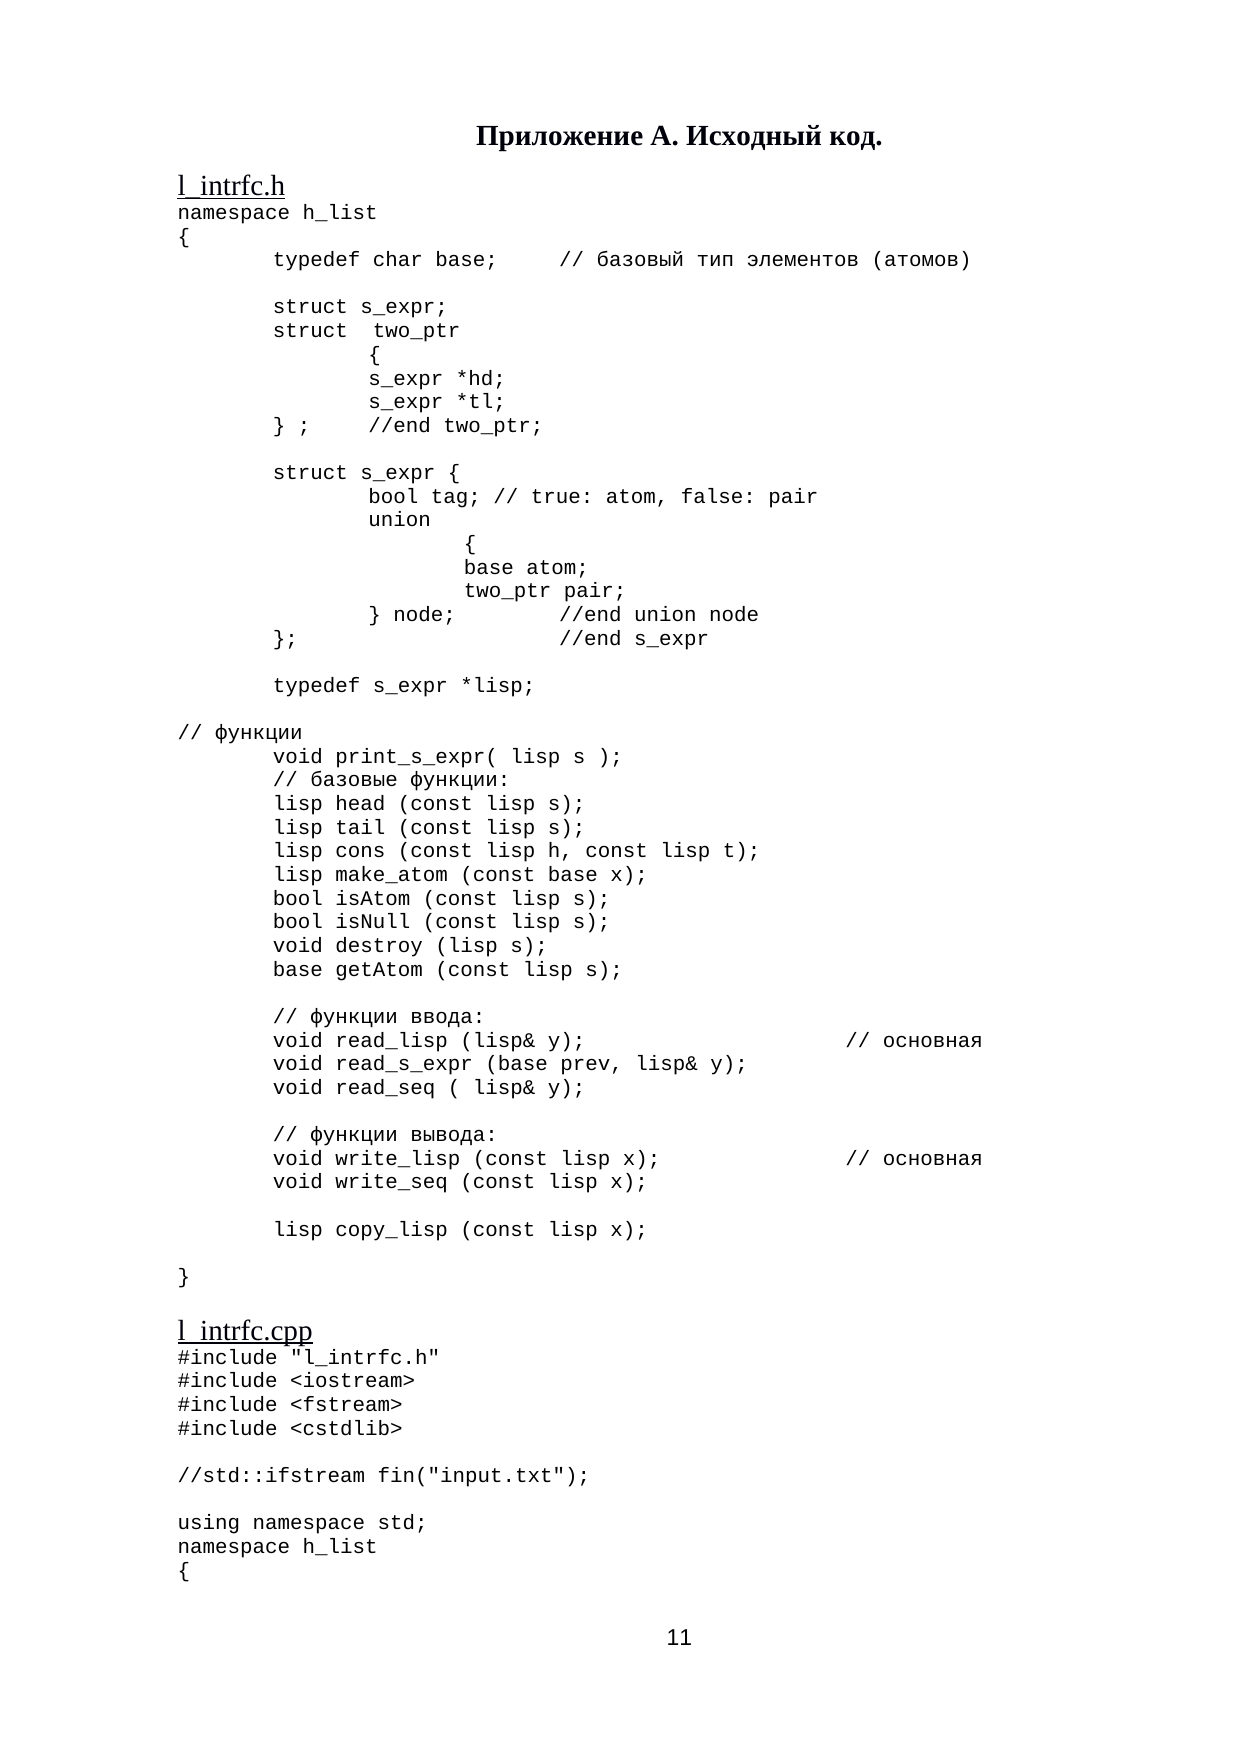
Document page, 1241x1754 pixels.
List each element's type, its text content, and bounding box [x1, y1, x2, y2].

text two_ptr pair; [177, 580, 1181, 604]
text struct two_ptr [177, 320, 1181, 344]
text base atom; [177, 557, 1181, 580]
text #include <fstream> [177, 1394, 1181, 1418]
text void write_lisp (const lisp x); // основная [177, 1148, 1181, 1171]
text void destroy (lisp s); [177, 935, 1181, 959]
text using namespace std; [177, 1512, 1181, 1536]
text l_intrfc.cpp [177, 1313, 1181, 1347]
text { [177, 533, 1181, 557]
text // функции [177, 722, 1181, 746]
text #include <cstdlib> [177, 1418, 1181, 1441]
text lisp copy_lisp (const lisp x); [177, 1219, 1181, 1242]
text lisp tail (const lisp s); [177, 817, 1181, 840]
text { [177, 1560, 1181, 1583]
text bool isNull (const lisp s); [177, 911, 1181, 935]
text s_expr *tl; [177, 391, 1181, 415]
text struct s_expr { [177, 462, 1181, 486]
text } [177, 1266, 1181, 1290]
text //std::ifstream fin("input.txt"); [177, 1465, 1181, 1489]
text namespace h_list [177, 1536, 1181, 1560]
text { [177, 344, 1181, 367]
text }; //end s_expr [177, 628, 1181, 651]
text void write_seq (const lisp x); [177, 1171, 1181, 1195]
text bool isAtom (const lisp s); [177, 888, 1181, 911]
text } ; //end two_ptr; [177, 415, 1181, 438]
text // функции вывода: [177, 1124, 1181, 1148]
text l_intrfc.h [177, 168, 1181, 202]
text // функции ввода: [177, 1006, 1181, 1029]
text } node; //end union node [177, 604, 1181, 628]
text typedef char base; // базовый тип элементов (атомов) [177, 249, 1181, 273]
text // базовые функции: [177, 769, 1181, 793]
text bool tag; // true: atom, false: pair [177, 486, 1181, 509]
text union [177, 509, 1181, 533]
text lisp head (const lisp s); [177, 793, 1181, 817]
text void read_s_expr (base prev, lisp& y); [177, 1053, 1181, 1077]
text namespace h_list [177, 202, 1181, 226]
text Приложение А. Исходный код. [177, 118, 1181, 152]
text lisp cons (const lisp h, const lisp t); [177, 840, 1181, 864]
text struct s_expr; [177, 297, 1181, 320]
text s_expr *hd; [177, 367, 1181, 391]
text { [177, 226, 1181, 249]
text lisp make_atom (const base x); [177, 864, 1181, 888]
text void print_s_expr( lisp s ); [177, 746, 1181, 769]
text #include <iostream> [177, 1371, 1181, 1394]
text base getAtom (const lisp s); [177, 959, 1181, 982]
text void read_lisp (lisp& y); // основная [177, 1029, 1181, 1053]
text #include "l_intrfc.h" [177, 1347, 1181, 1371]
text void read_seq ( lisp& y); [177, 1077, 1181, 1101]
text typedef s_expr *lisp; [177, 675, 1181, 698]
